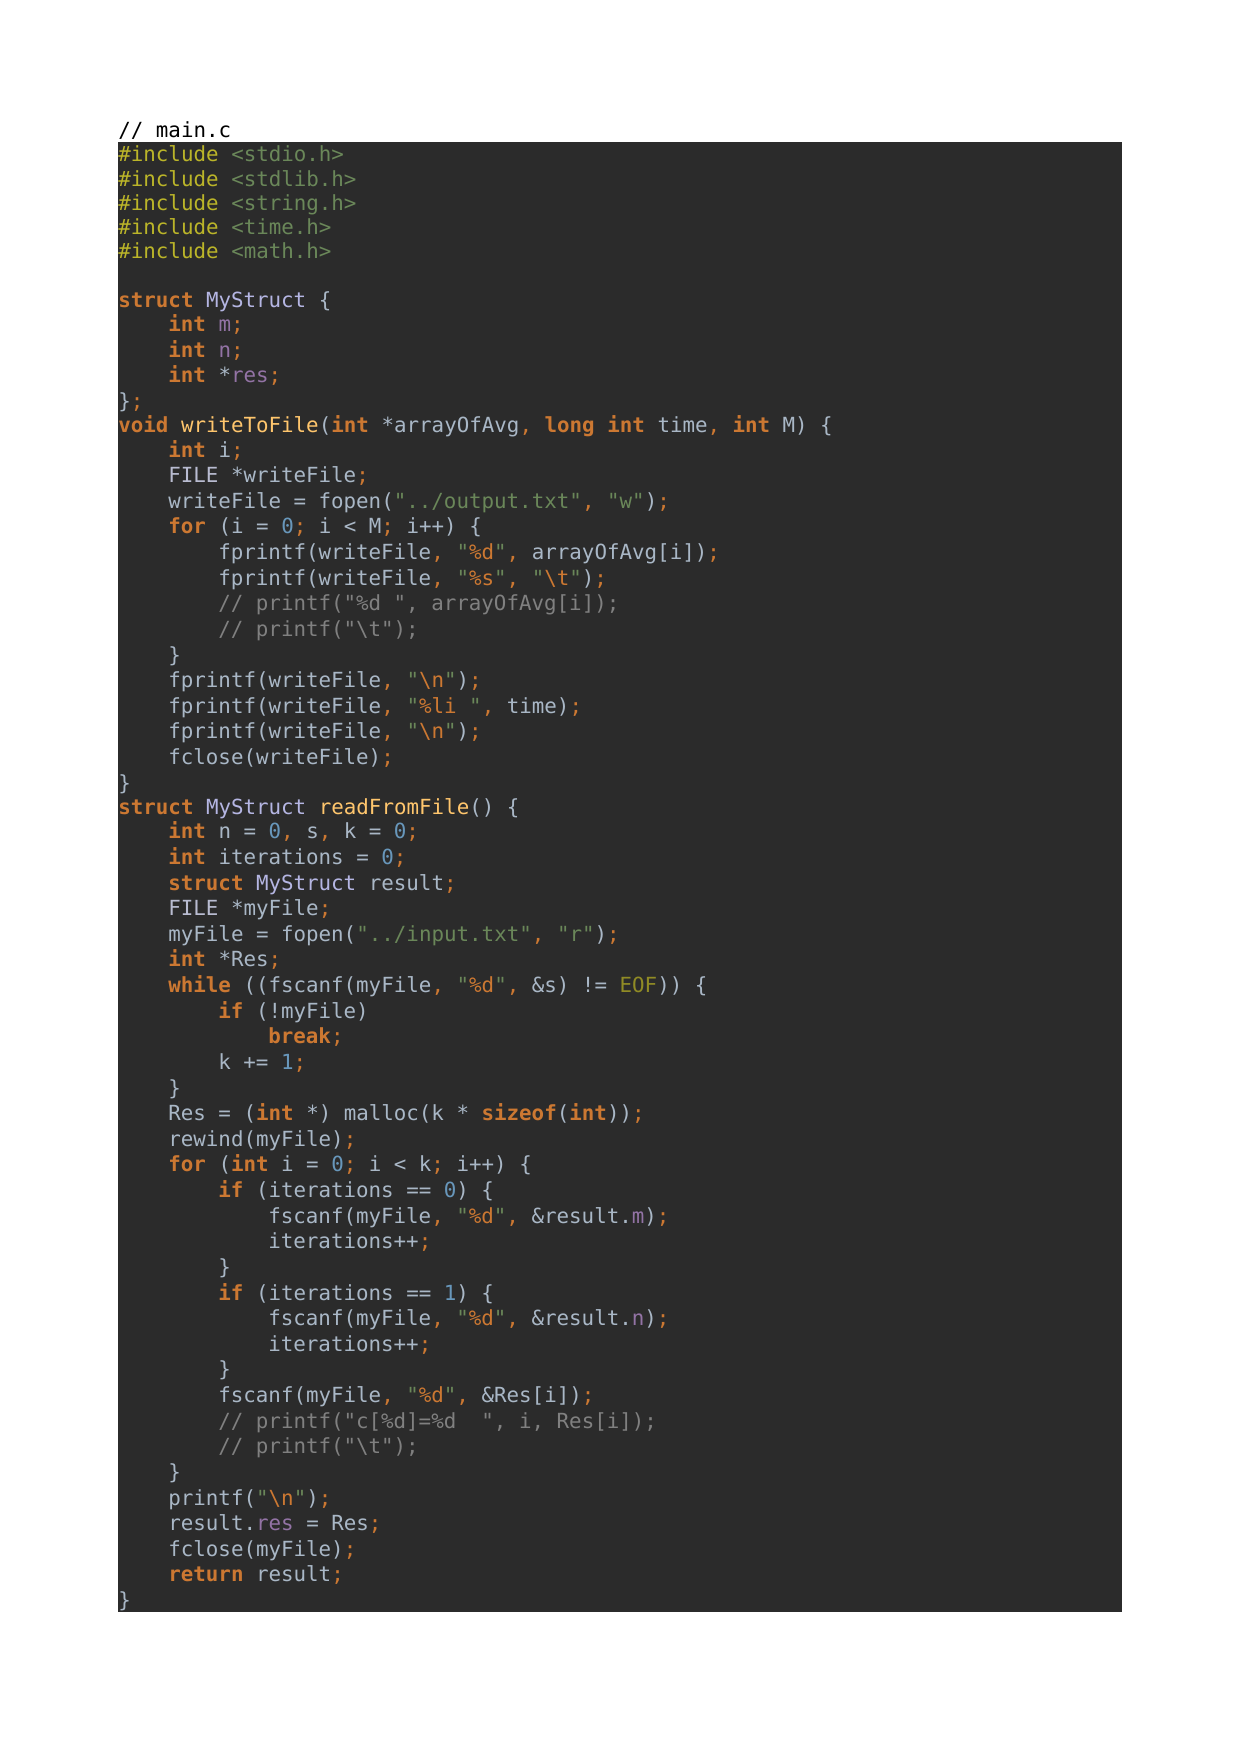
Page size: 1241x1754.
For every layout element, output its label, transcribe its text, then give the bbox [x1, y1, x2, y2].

text break; [118, 1024, 1122, 1050]
text fprintf(writeFile, "%s", "\t"); [118, 566, 1122, 591]
text #include <stdlib.h> [118, 167, 1122, 191]
text // printf("\t"); [118, 1434, 1122, 1460]
text if (iterations == 0) { [118, 1178, 1122, 1204]
text #include <stdio.h> [118, 142, 1122, 167]
text #include <time.h> [118, 215, 1122, 239]
text int iterations = 0; [118, 845, 1122, 871]
text printf("\n"); [118, 1486, 1122, 1511]
text int n = 0, s, k = 0; [118, 819, 1122, 845]
text if (iterations == 1) { [118, 1281, 1122, 1306]
text struct MyStruct readFromFile() { [118, 795, 1122, 819]
text fscanf(myFile, "%d", &result.m); [118, 1204, 1122, 1229]
text fprintf(writeFile, "%d", arrayOfAvg[i]); [118, 540, 1122, 566]
text int *Res; [118, 947, 1122, 973]
text void writeToFile(int *arrayOfAvg, long int time, int M) { [118, 413, 1122, 438]
text }; [118, 389, 1122, 413]
text #include <math.h> [118, 239, 1122, 264]
text struct MyStruct { [118, 288, 1122, 312]
text // printf("c[%d]=%d ", i, Res[i]); [118, 1409, 1122, 1434]
text fprintf(writeFile, "\n"); [118, 719, 1122, 745]
text k += 1; [118, 1050, 1122, 1076]
text int m; [118, 312, 1122, 338]
text // printf("%d ", arrayOfAvg[i]); [118, 591, 1122, 617]
text fclose(myFile); [118, 1537, 1122, 1562]
text int n; [118, 338, 1122, 363]
text for (int i = 0; i < k; i++) { [118, 1152, 1122, 1178]
text if (!myFile) [118, 999, 1122, 1024]
text Res = (int *) malloc(k * sizeof(int)); [118, 1101, 1122, 1127]
text fclose(writeFile); [118, 745, 1122, 771]
text struct MyStruct result; [118, 871, 1122, 896]
text } [118, 1076, 1122, 1101]
text int i; [118, 438, 1122, 463]
text FILE *myFile; [118, 896, 1122, 922]
text FILE *writeFile; [118, 463, 1122, 489]
text fscanf(myFile, "%d", &result.n); [118, 1306, 1122, 1332]
text myFile = fopen("../input.txt", "r"); [118, 922, 1122, 947]
text fscanf(myFile, "%d", &Res[i]); [118, 1383, 1122, 1409]
text #include <string.h> [118, 191, 1122, 215]
text fprintf(writeFile, "%li ", time); [118, 694, 1122, 719]
text result.res = Res; [118, 1511, 1122, 1537]
text while ((fscanf(myFile, "%d", &s) != EOF)) { [118, 973, 1122, 999]
text for (i = 0; i < M; i++) { [118, 514, 1122, 540]
text iterations++; [118, 1332, 1122, 1357]
text rewind(myFile); [118, 1127, 1122, 1152]
text iterations++; [118, 1229, 1122, 1255]
text } [118, 643, 1122, 668]
text fprintf(writeFile, "\n"); [118, 668, 1122, 694]
text // main.c [118, 118, 1122, 142]
text } [118, 1588, 1122, 1612]
text writeFile = fopen("../output.txt", "w"); [118, 489, 1122, 514]
text } [118, 771, 1122, 795]
text } [118, 1460, 1122, 1486]
text } [118, 1357, 1122, 1383]
text } [118, 1255, 1122, 1281]
text // printf("\t"); [118, 617, 1122, 643]
text return result; [118, 1562, 1122, 1588]
text int *res; [118, 363, 1122, 389]
